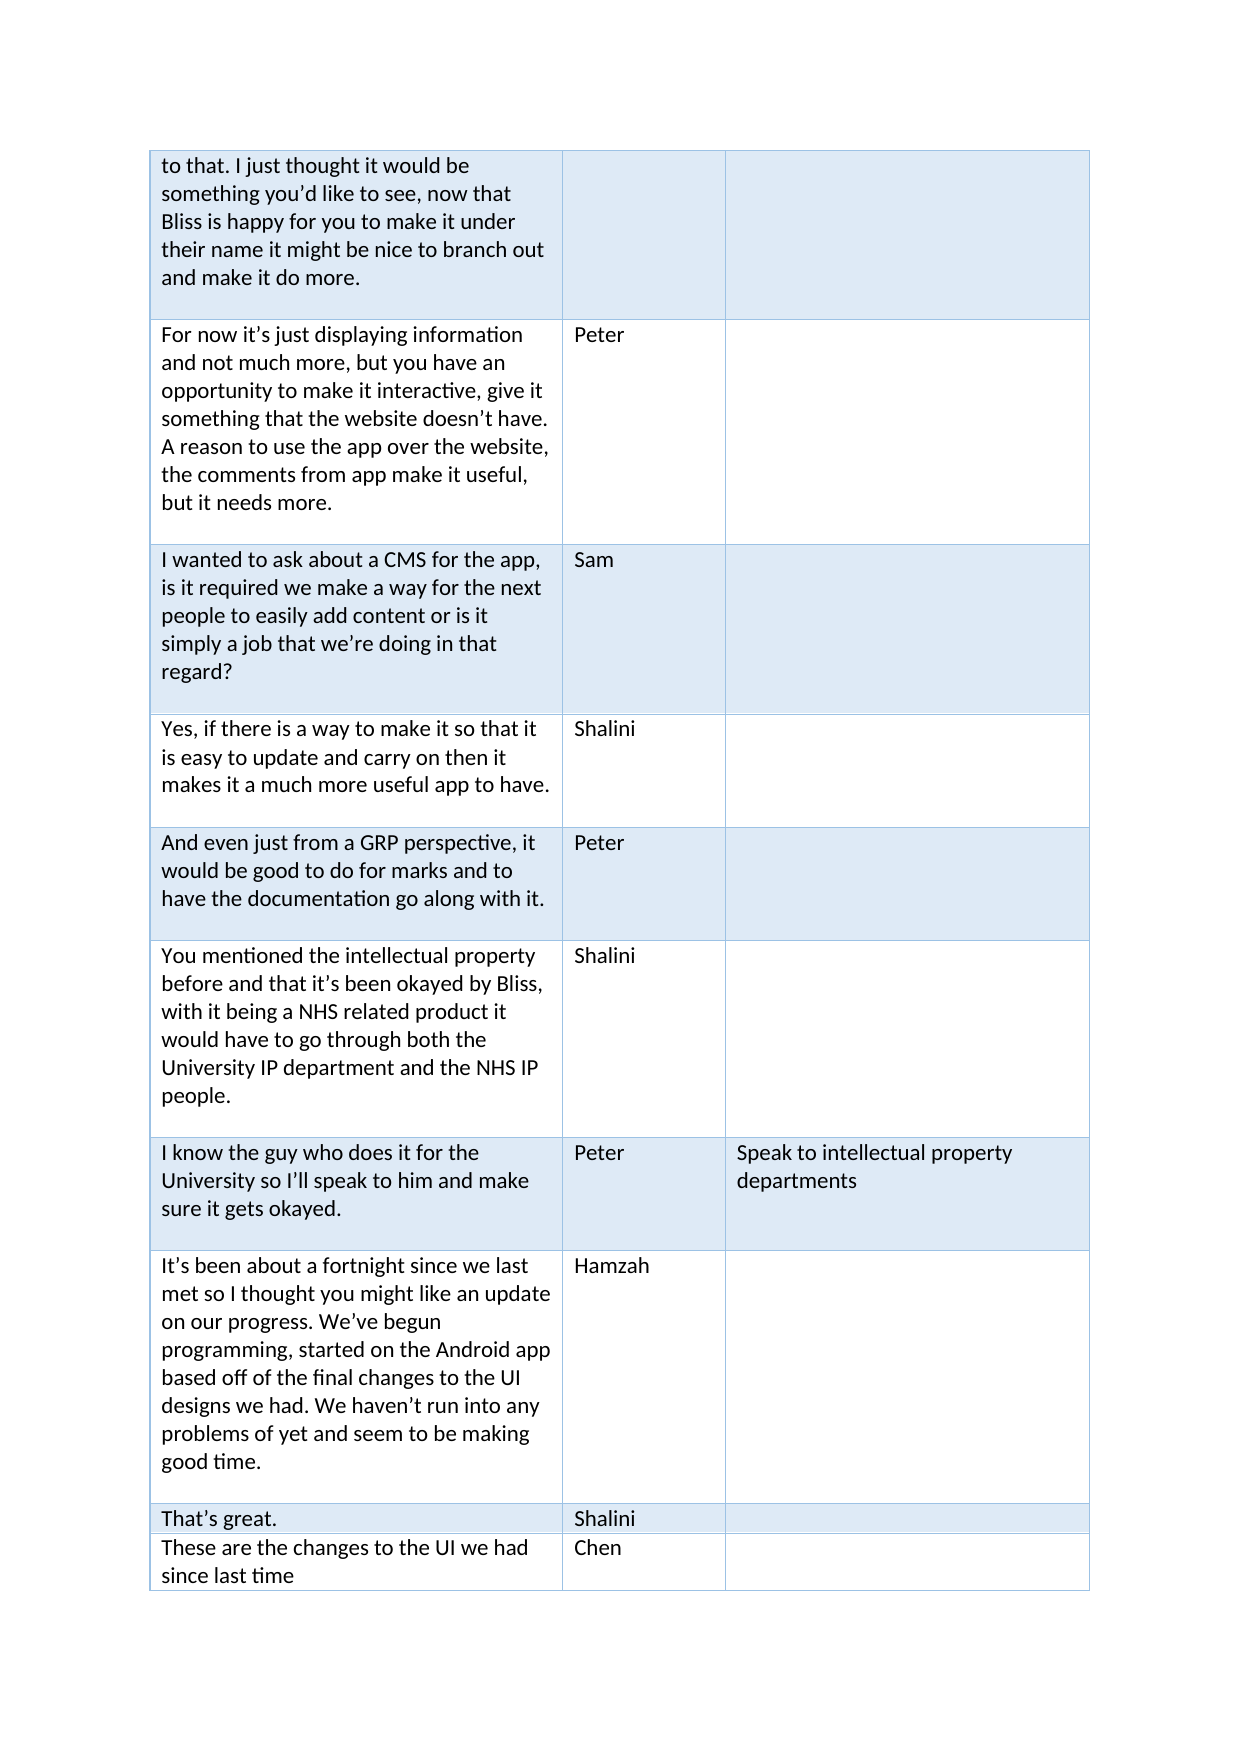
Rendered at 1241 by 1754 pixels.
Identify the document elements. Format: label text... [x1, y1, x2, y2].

table_cell Shalini [563, 1504, 725, 1532]
table_cell You mentioned the intellectual property before and that it’s been okayed by Bliss, with it being a NHS related product it would have to go through both the University IP department and the NHS IP people. [151, 941, 562, 1137]
table_cell [726, 1534, 1089, 1589]
table_cell [726, 941, 1089, 1137]
table_cell Speak to intellectual property departments [726, 1138, 1089, 1250]
table_cell And even just from a GRP perspective, it would be good to do for marks and to have the documentation go along with it. [151, 828, 562, 940]
table_cell Peter [563, 1138, 725, 1250]
table_cell [1090, 714, 1240, 827]
table_cell [1090, 1250, 1240, 1503]
table_cell [726, 1504, 1089, 1532]
table_cell [1090, 940, 1240, 1137]
table_cell [1090, 1503, 1240, 1532]
table_cell [1090, 150, 1240, 319]
table_cell Shalini [563, 715, 725, 827]
table_cell [1090, 1533, 1240, 1589]
table_cell to that. I just thought it would be something you’d like to see, now that Bliss is happy for you to make it under their name it might be nice to branch out and make it do more. [151, 151, 562, 319]
table_cell I know the guy who does it for the University so I’ll speak to him and make sure it gets okayed. [151, 1138, 562, 1250]
table_cell Peter [563, 320, 725, 544]
table_cell Shalini [563, 941, 725, 1137]
table_cell Chen [563, 1534, 725, 1589]
table_cell Yes, if there is a way to make it so that it is easy to update and carry on then it makes it a much more useful app to have. [151, 715, 562, 827]
table_cell I wanted to ask about a CMS for the app, is it required we make a way for the next people to easily add content or is it simply a job that we’re doing in that regard? [151, 545, 562, 713]
table_cell [1090, 1137, 1240, 1250]
table_cell [1090, 544, 1240, 713]
table_cell [726, 545, 1089, 713]
table_cell [726, 828, 1089, 940]
table_cell [726, 715, 1089, 827]
table_cell [726, 151, 1089, 319]
table_cell [1090, 319, 1240, 544]
table_cell [1090, 827, 1240, 940]
table_cell Sam [563, 545, 725, 713]
table_cell Peter [563, 828, 725, 940]
table_cell [726, 320, 1089, 544]
table_cell Hamzah [563, 1251, 725, 1503]
table_cell [563, 151, 725, 319]
table_cell For now it’s just displaying information and not much more, but you have an opportunity to make it interactive, give it something that the website doesn’t have. A reason to use the app over the website, the comments from app make it useful, but it needs more. [151, 320, 562, 544]
table_cell That’s great. [151, 1504, 562, 1532]
table_cell [726, 1251, 1089, 1503]
table_cell It’s been about a fortnight since we last met so I thought you might like an update on our progress. We’ve begun programming, started on the Android app based off of the final changes to the UI designs we had. We haven’t run into any problems of yet and seem to be making good time. [151, 1251, 562, 1503]
table_cell These are the changes to the UI we had since last time [151, 1534, 562, 1589]
